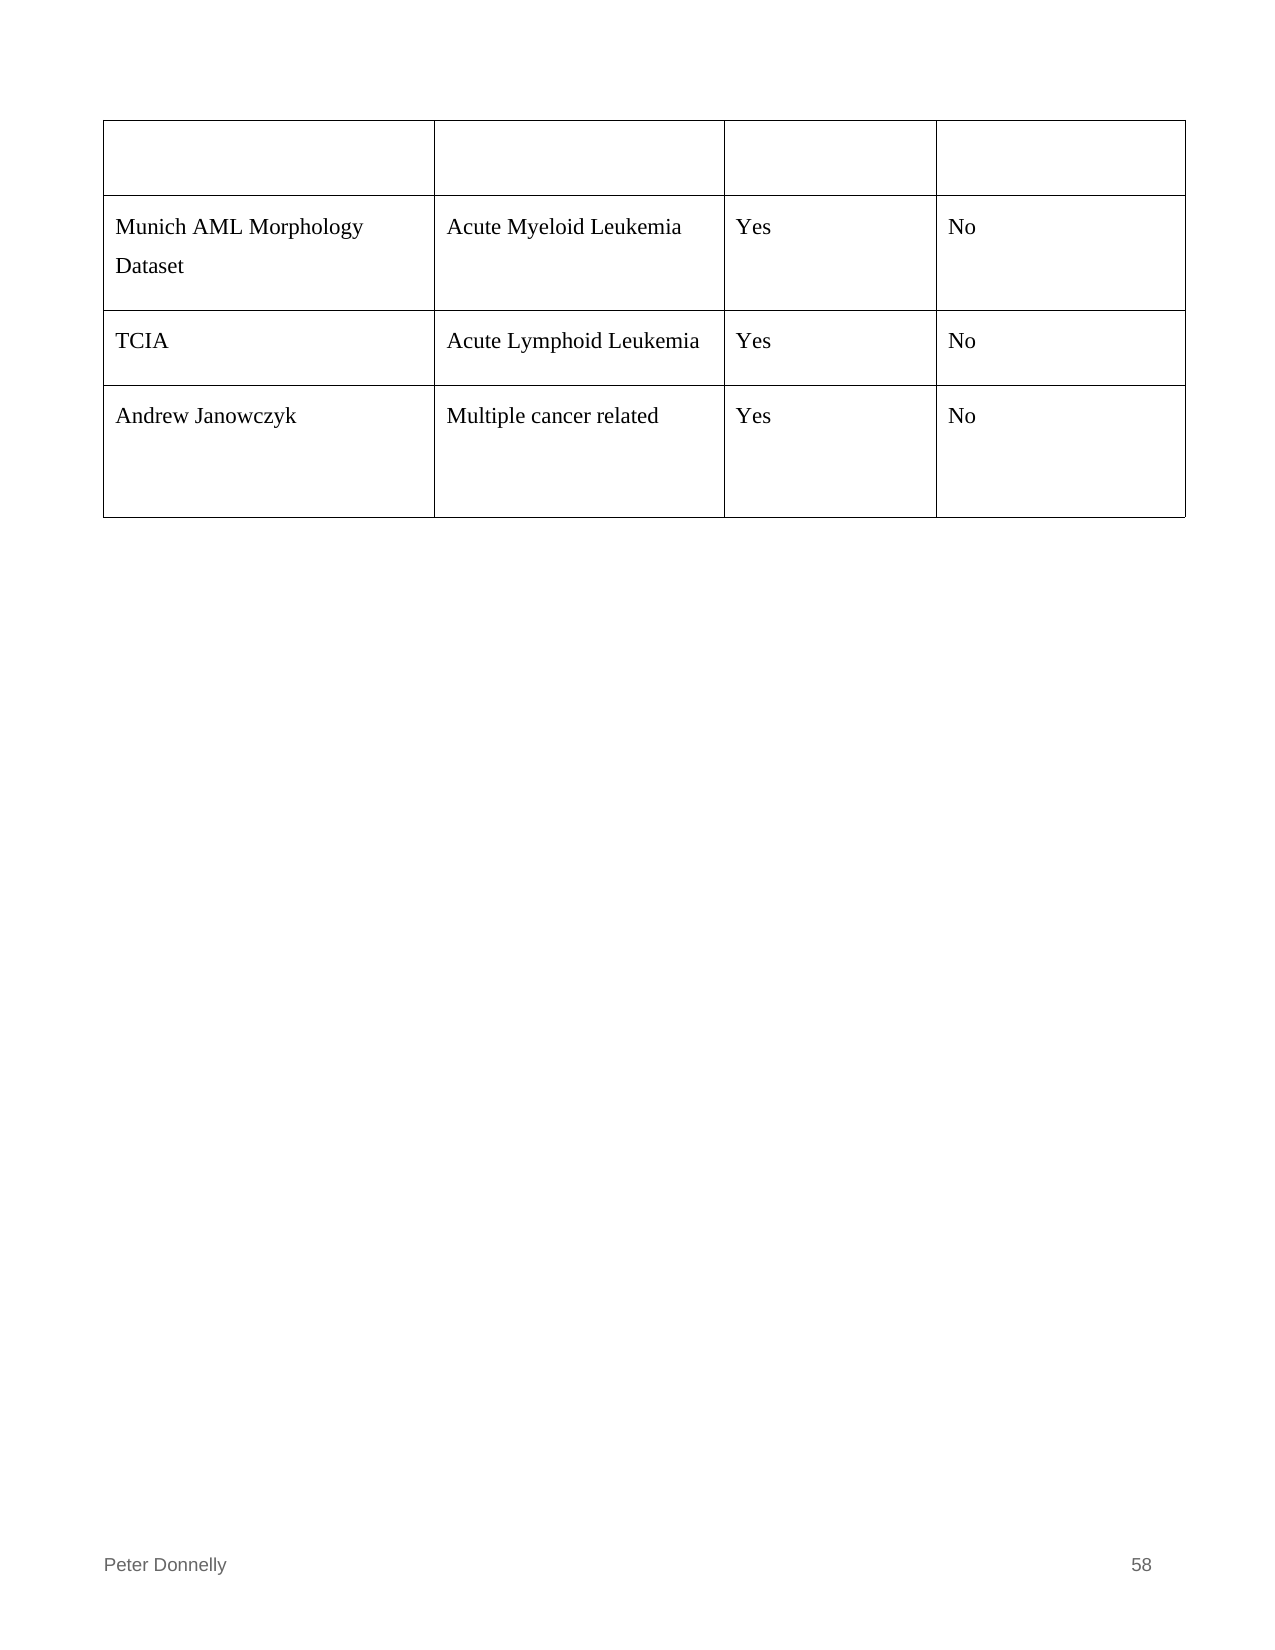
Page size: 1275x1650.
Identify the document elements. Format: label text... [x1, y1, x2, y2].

table_cell No [937, 311, 1185, 384]
table_cell No [937, 386, 1185, 517]
table_cell [104, 121, 434, 195]
table_cell Yes [725, 386, 936, 517]
table_cell Multiple cancer related [435, 386, 724, 517]
table_cell TCIA [104, 311, 434, 384]
table_cell Andrew Janowczyk [104, 386, 434, 517]
table_cell Acute Myeloid Leukemia [435, 196, 724, 309]
table_cell Munich AML Morphology Dataset [104, 196, 434, 309]
table_cell [435, 121, 724, 195]
table_cell Acute Lymphoid Leukemia [435, 311, 724, 384]
table_cell [937, 121, 1185, 195]
table_cell Yes [725, 196, 936, 309]
table_cell No [937, 196, 1185, 309]
table_cell Yes [725, 311, 936, 384]
table_cell [725, 121, 936, 195]
